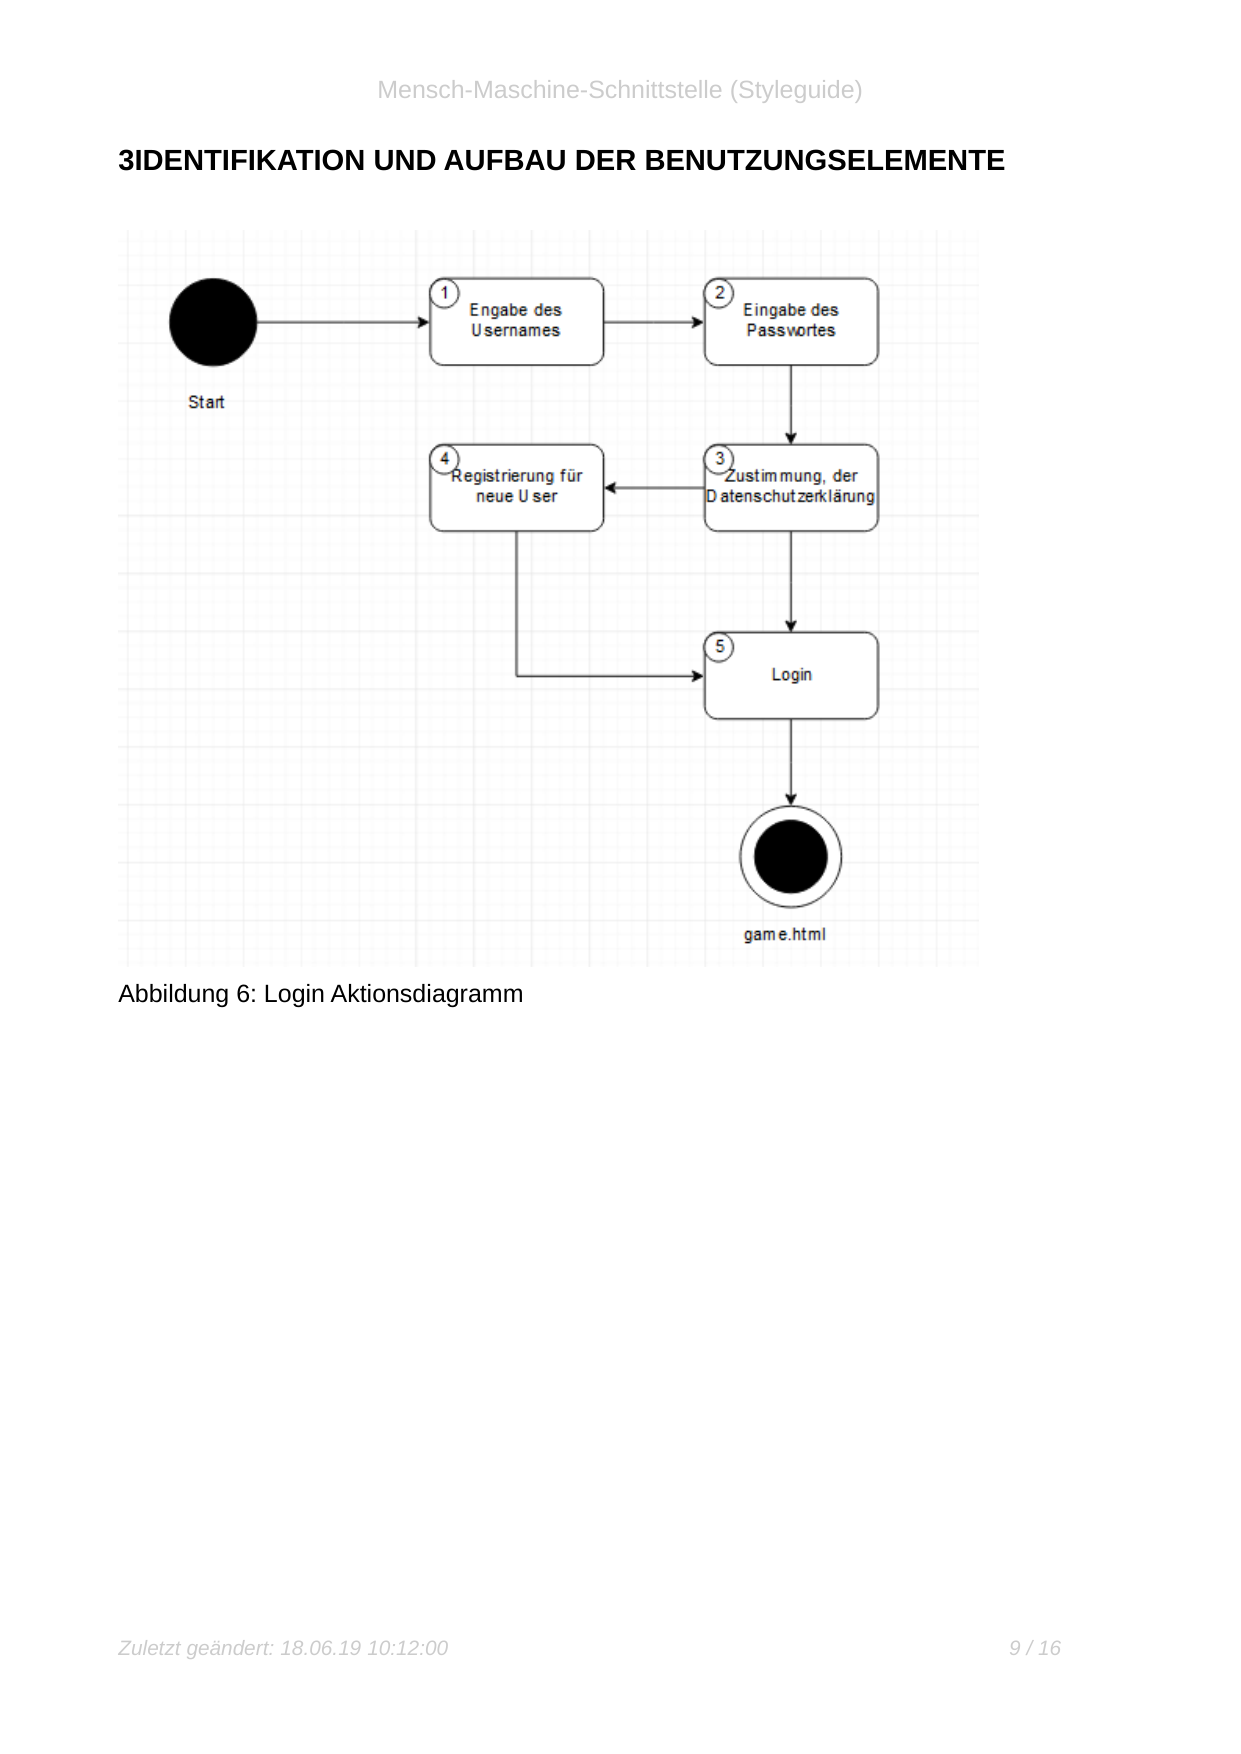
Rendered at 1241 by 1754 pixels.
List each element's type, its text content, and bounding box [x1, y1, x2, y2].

subtitle Identifikation und Aufbau der Benutzungselemente [118, 143, 1122, 177]
text Abbildung 6: Login Aktionsdiagramm [118, 979, 1122, 1008]
